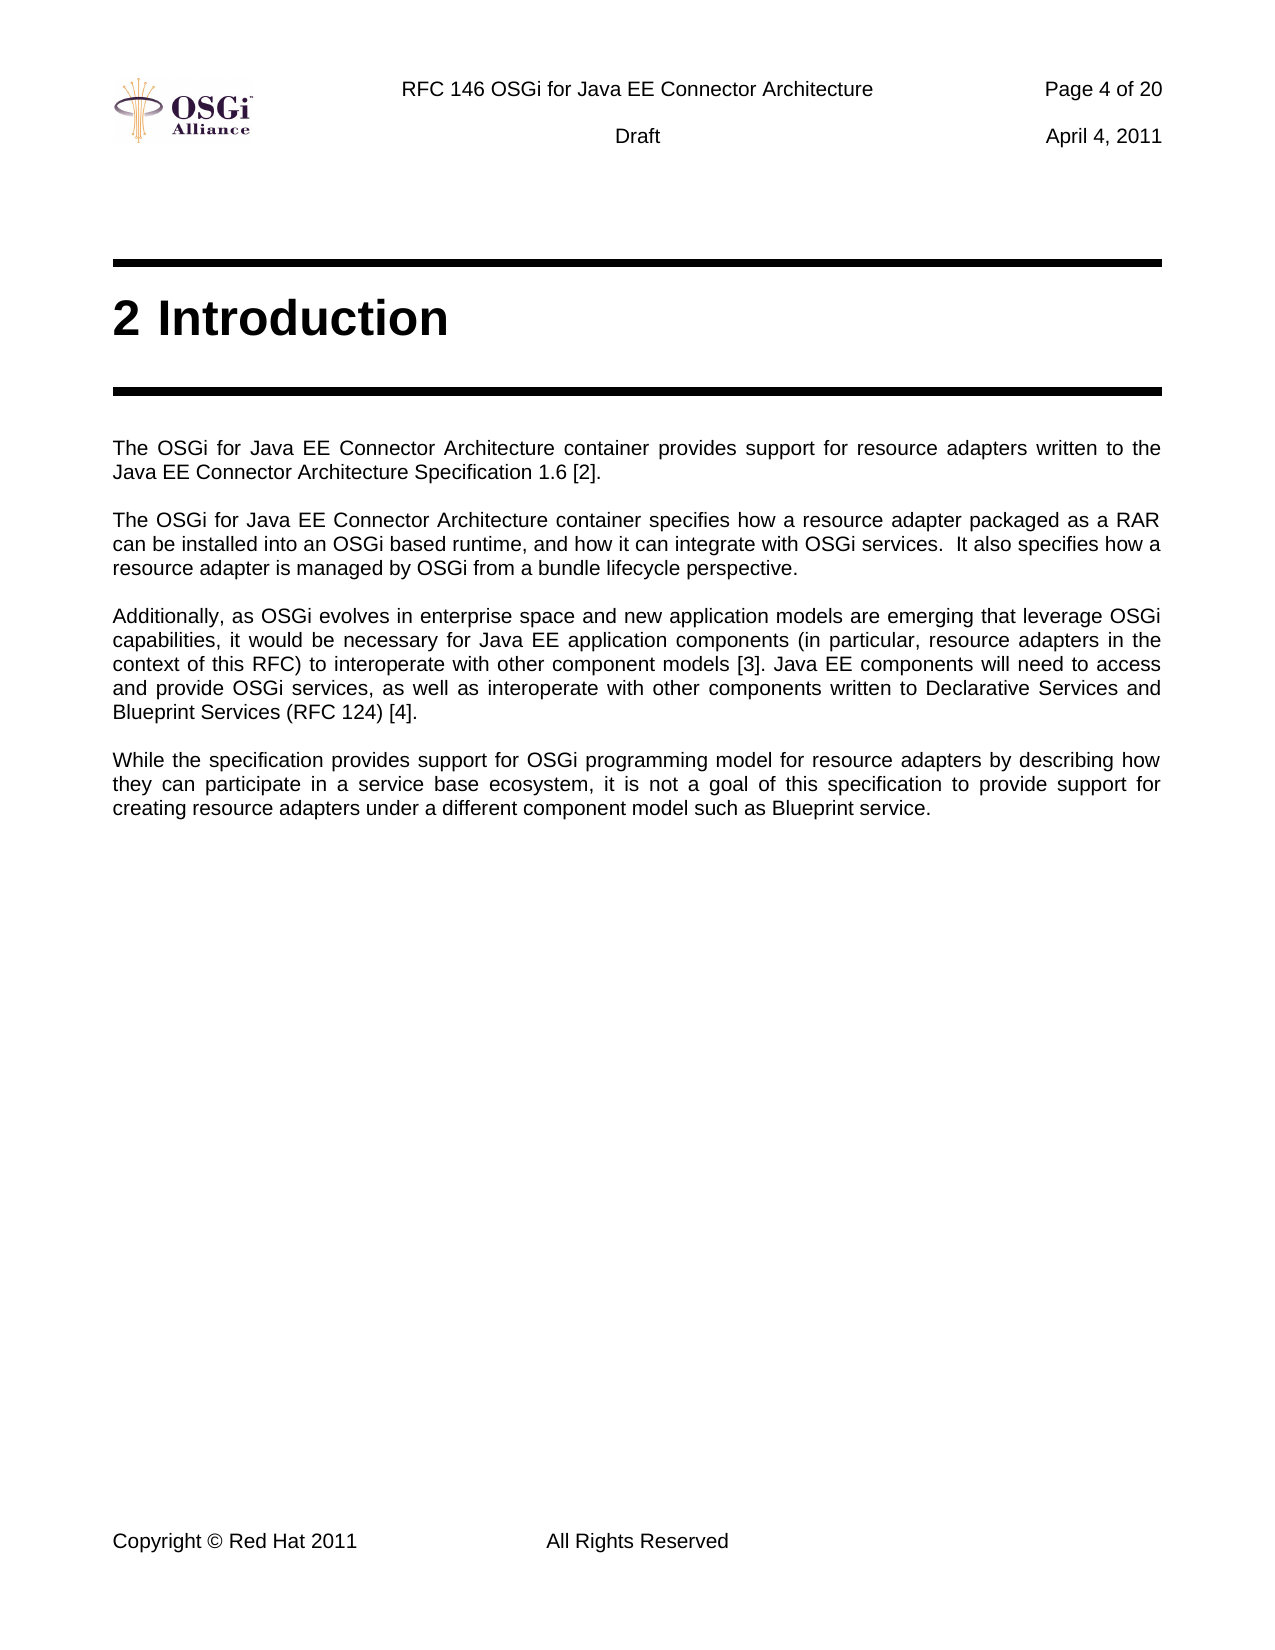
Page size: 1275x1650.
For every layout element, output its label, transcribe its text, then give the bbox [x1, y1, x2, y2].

text Additionally, as OSGi evolves in enterprise space and new application models are emerging that leverage OSGi capabilities, it would be necessary for Java EE application components (in particular, resource adapters in the context of this RFC) to interoperate with other component models [3]. Java EE components will need to access and provide OSGi services, as well as interoperate with other components written to Declarative Services and Blueprint Services (RFC 124) [4]. [112, 604, 1162, 724]
text While the specification provides support for OSGi programming model for resource adapters by describing how they can participate in a service base ecosystem, it is not a goal of this specification to provide support for creating resource adapters under a different component model such as Blueprint service. [112, 748, 1162, 819]
picture [114, 78, 254, 143]
text The OSGi for Java EE Connector Architecture container specifies how a resource adapter packaged as a RAR can be installed into an OSGi based runtime, and how it can integrate with OSGi services. It also specifies how a resource adapter is managed by OSGi from a bundle lifecycle perspective. [112, 508, 1162, 580]
subtitle Introduction [112, 260, 1162, 396]
text The OSGi for Java EE Connector Architecture container provides support for resource adapters written to the Java EE Connector Architecture Specification 1.6 [2]. [112, 436, 1162, 484]
